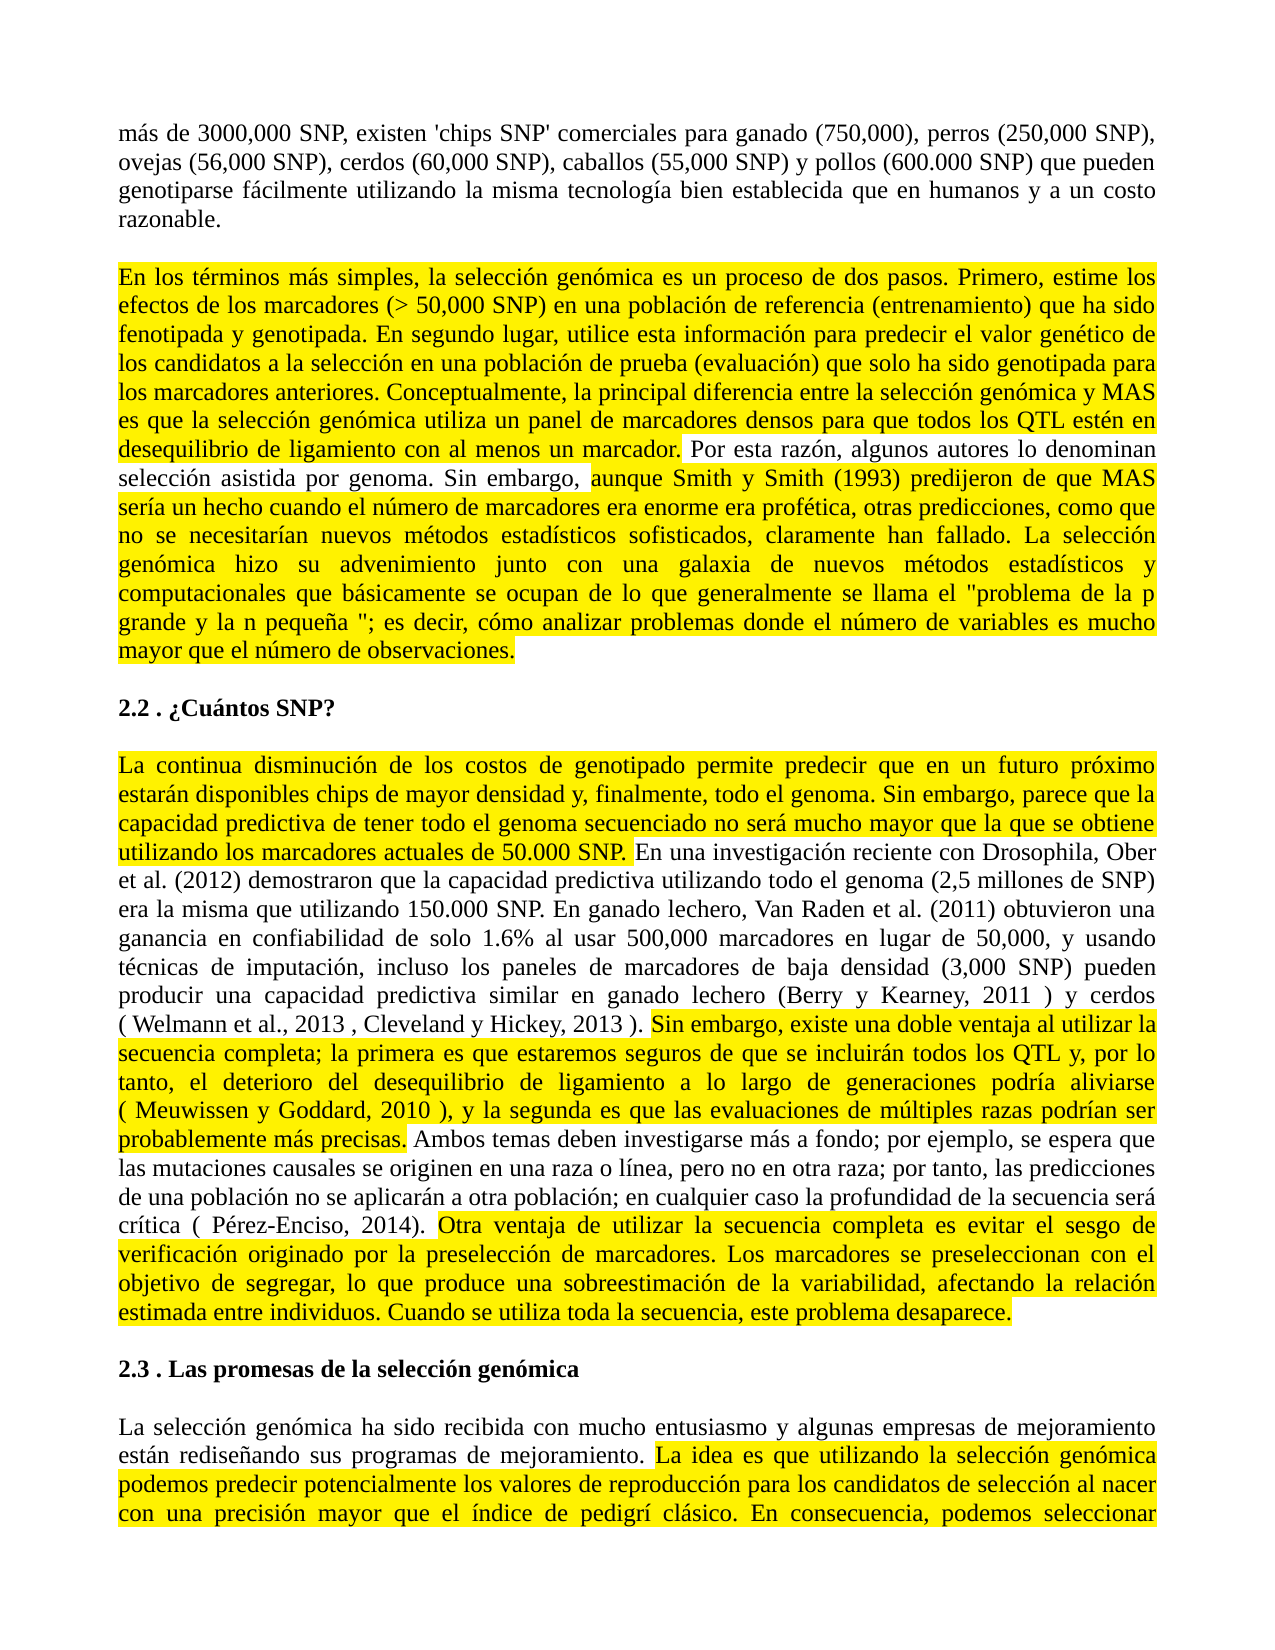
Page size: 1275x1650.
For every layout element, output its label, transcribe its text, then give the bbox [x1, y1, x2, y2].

text En los términos más simples, la selección genómica es un proceso de dos pasos. Primero, estime los efectos de los marcadores (> 50,000 SNP) en una población de referencia (entrenamiento) que ha sido fenotipada y genotipada. En segundo lugar, utilice esta información para predecir el valor genético de los candidatos a la selección en una población de prueba (evaluación) que solo ha sido genotipada para los marcadores anteriores. Conceptualmente, la principal diferencia entre la selección genómica y MAS es que la selección genómica utiliza un panel de marcadores densos para que todos los QTL estén en desequilibrio de ligamiento con al menos un marcador. Por esta razón, algunos autores lo denominan selección asistida por genoma. Sin embargo, aunque Smith y Smith (1993) predijeron de que MAS sería un hecho cuando el número de marcadores era enorme era profética, otras predicciones, como que no se necesitarían nuevos métodos estadísticos sofisticados, claramente han fallado. La selección genómica hizo su advenimiento junto con una galaxia de nuevos métodos estadísticos y computacionales que básicamente se ocupan de lo que generalmente se llama el "problema de la p grande y la n pequeña "; es decir, cómo analizar problemas donde el número de variables es mucho mayor que el número de observaciones. [118, 262, 1157, 664]
text 2.3 . Las promesas de la selección genómica [118, 1354, 1157, 1383]
text más de 3000,000 SNP, existen 'chips SNP' comerciales para ganado (750,000), perros (250,000 SNP), ovejas (56,000 SNP), cerdos (60,000 SNP), caballos (55,000 SNP) y pollos (600.000 SNP) que pueden genotiparse fácilmente utilizando la misma tecnología bien establecida que en humanos y a un costo razonable. [118, 118, 1157, 233]
text La continua disminución de los costos de genotipado permite predecir que en un futuro próximo estarán disponibles chips de mayor densidad y, finalmente, todo el genoma. Sin embargo, parece que la capacidad predictiva de tener todo el genoma secuenciado no será mucho mayor que la que se obtiene utilizando los marcadores actuales de 50.000 SNP. En una investigación reciente con Drosophila, Ober et al. (2012) demostraron que la capacidad predictiva utilizando todo el genoma (2,5 millones de SNP) era la misma que utilizando 150.000 SNP. En ganado lechero, Van Raden et al. (2011) obtuvieron una ganancia en confiabilidad de solo 1.6% al usar 500,000 marcadores en lugar de 50,000, y usando técnicas de imputación, incluso los paneles de marcadores de baja densidad (3,000 SNP) pueden producir una capacidad predictiva similar en ganado lechero (Berry y Kearney, 2011 ) y cerdos ( Welmann et al., 2013 , Cleveland y Hickey, 2013 ). Sin embargo, existe una doble ventaja al utilizar la secuencia completa; la primera es que estaremos seguros de que se incluirán todos los QTL y, por lo tanto, el deterioro del desequilibrio de ligamiento a lo largo de generaciones podría aliviarse ( Meuwissen y Goddard, 2010 ), y la segunda es que las evaluaciones de múltiples razas podrían ser probablemente más precisas. Ambos temas deben investigarse más a fondo; por ejemplo, se espera que las mutaciones causales se originen en una raza o línea, pero no en otra raza; por tanto, las predicciones de una población no se aplicarán a otra población; en cualquier caso la profundidad de la secuencia será crítica ( Pérez-Enciso, 2014). Otra ventaja de utilizar la secuencia completa es evitar el sesgo de verificación originado por la preselección de marcadores. Los marcadores se preseleccionan con el objetivo de segregar, lo que produce una sobreestimación de la variabilidad, afectando la relación estimada entre individuos. Cuando se utiliza toda la secuencia, este problema desaparece. [118, 751, 1157, 1326]
text La selección genómica ha sido recibida con mucho entusiasmo y algunas empresas de mejoramiento están rediseñando sus programas de mejoramiento. La idea es que utilizando la selección genómica podemos predecir potencialmente los valores de reproducción para los candidatos de selección al nacer con una precisión mayor que el índice de pedigrí clásico. En consecuencia, podemos seleccionar [118, 1412, 1157, 1527]
text 2.2 . ¿Cuántos SNP? [118, 693, 1157, 722]
